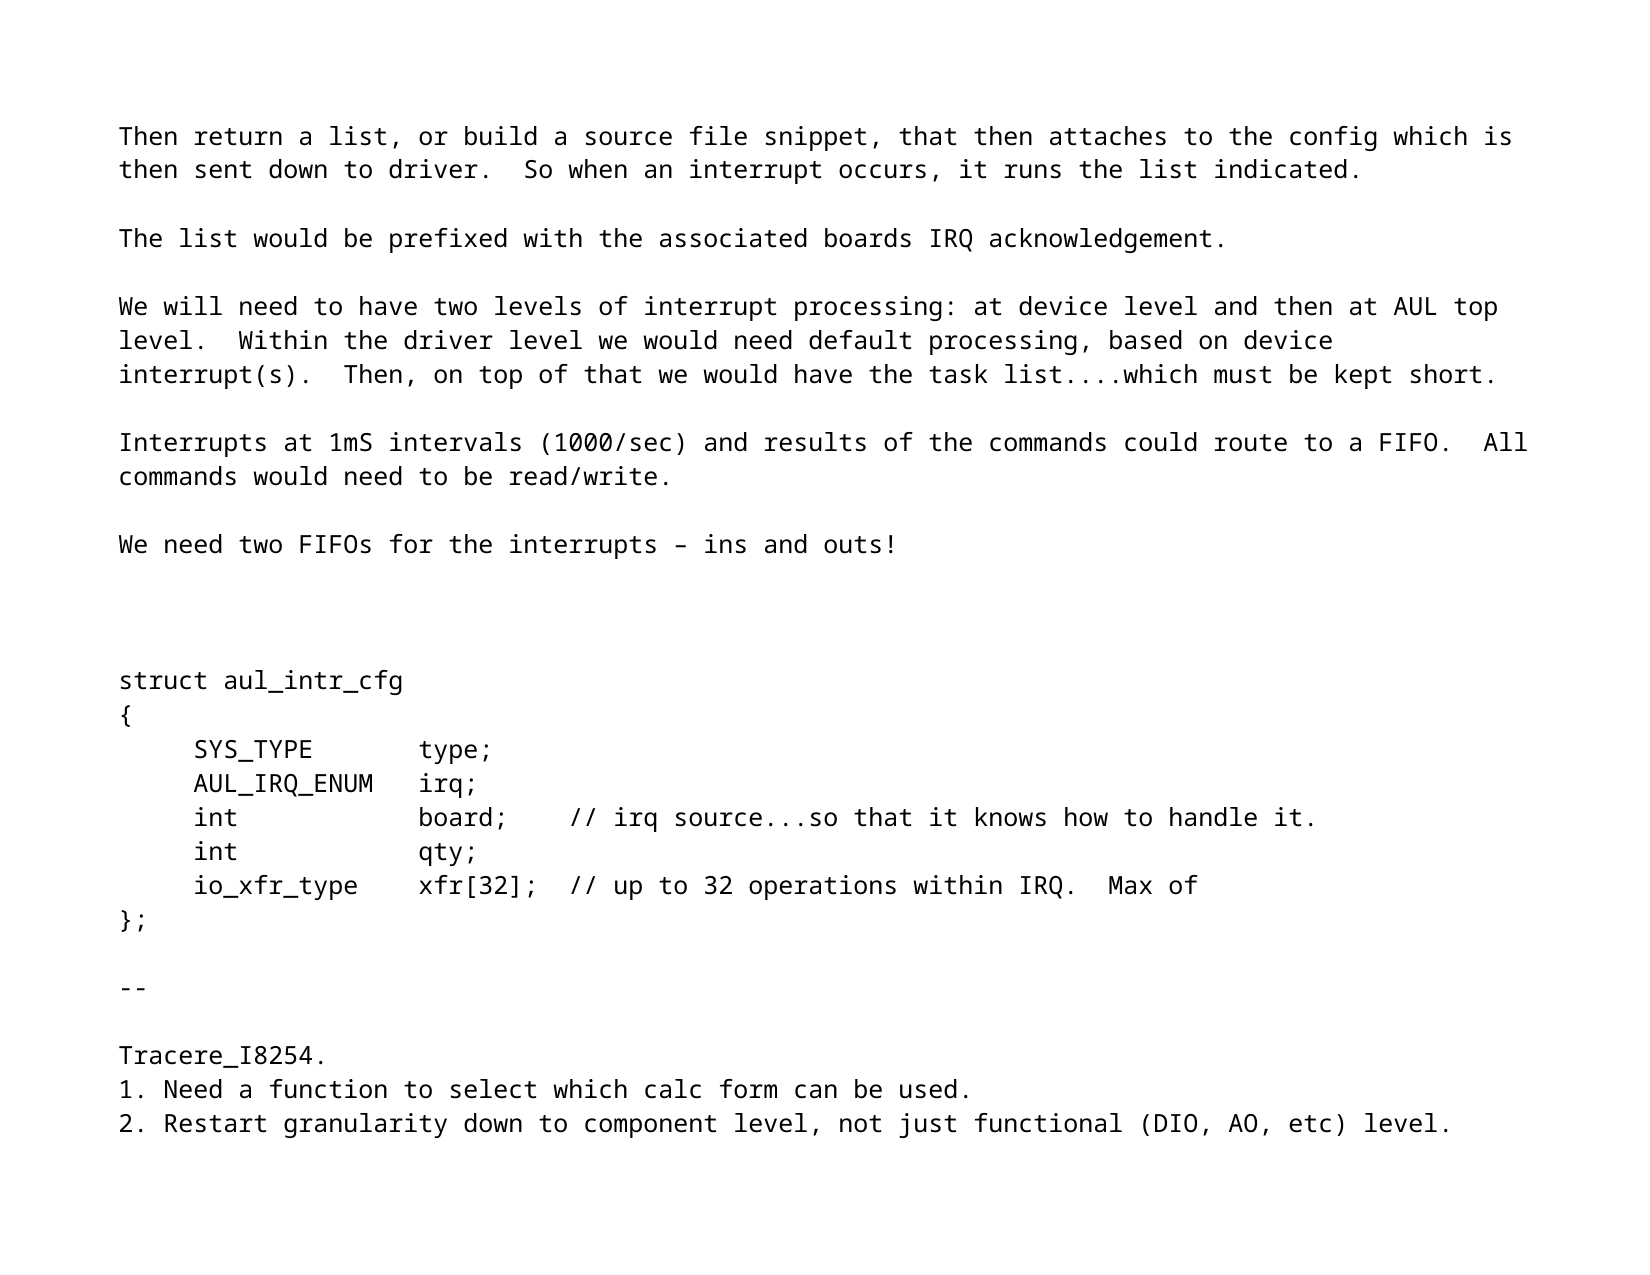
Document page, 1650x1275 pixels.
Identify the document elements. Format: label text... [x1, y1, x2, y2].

text We need two FIFOs for the interrupts – ins and outs! [118, 527, 1532, 561]
text int board; // irq source...so that it knows how to handle it. [118, 799, 1532, 833]
text int qty; [118, 833, 1532, 867]
text }; [118, 902, 1532, 936]
text struct aul_intr_cfg [118, 663, 1532, 697]
text 2. Restart granularity down to component level, not just functional (DIO, AO, etc) level. [118, 1106, 1532, 1140]
text The list would be prefixed with the associated boards IRQ acknowledgement. [118, 220, 1532, 254]
text Tracere_I8254. [118, 1038, 1532, 1072]
text -- [118, 970, 1532, 1004]
text We will need to have two levels of interrupt processing: at device level and then at AUL top level. Within the driver level we would need default processing, based on device interrupt(s). Then, on top of that we would have the task list....which must be kept short. [118, 288, 1532, 391]
text AUL_IRQ_ENUM irq; [118, 765, 1532, 799]
text Then return a list, or build a source file snippet, that then attaches to the config which is then sent down to driver. So when an interrupt occurs, it runs the list indicated. [118, 118, 1532, 186]
text SYS_TYPE type; [118, 731, 1532, 765]
text 1. Need a function to select which calc form can be used. [118, 1072, 1532, 1106]
text { [118, 697, 1532, 731]
text io_xfr_type xfr[32]; // up to 32 operations within IRQ. Max of [118, 867, 1532, 902]
text Interrupts at 1mS intervals (1000/sec) and results of the commands could route to a FIFO. All commands would need to be read/write. [118, 425, 1532, 493]
